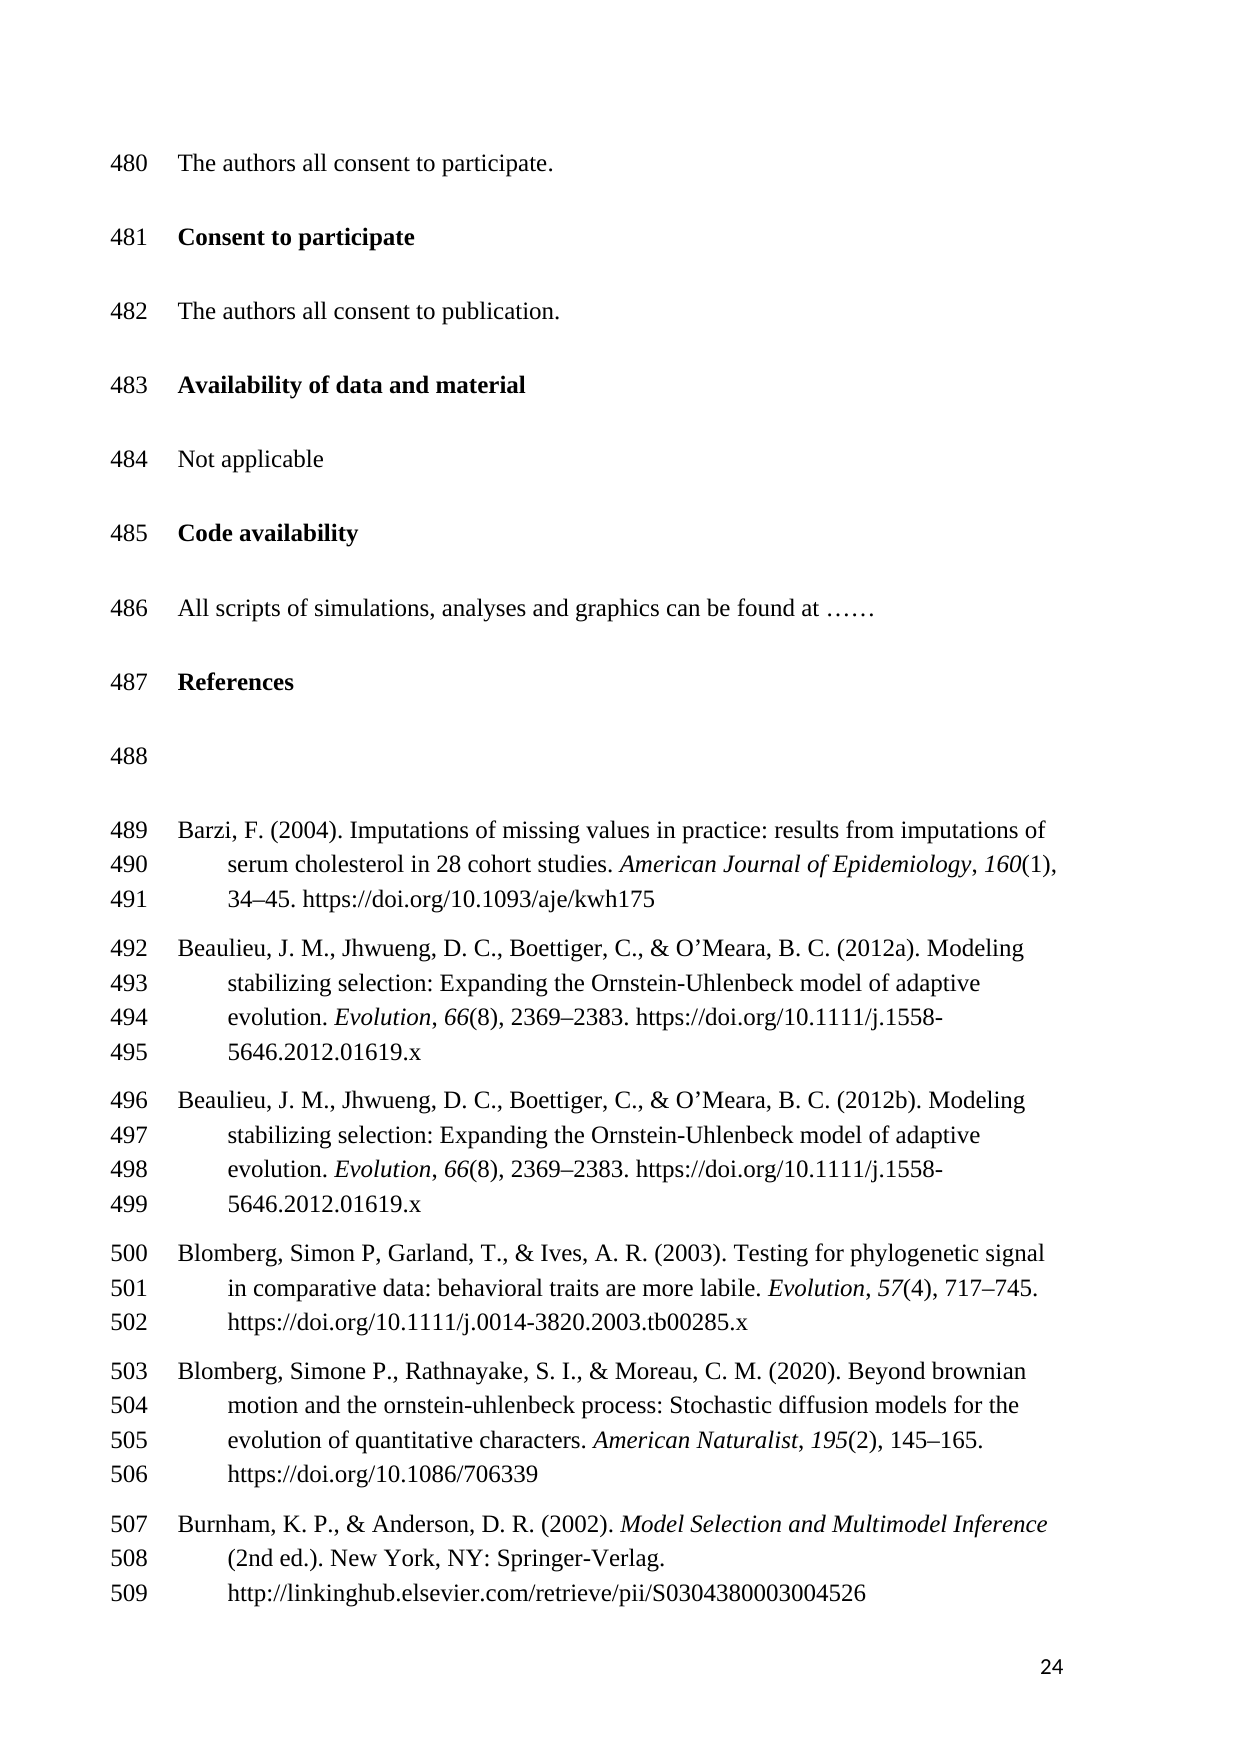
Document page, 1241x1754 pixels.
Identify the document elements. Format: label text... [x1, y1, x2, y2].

text Availability of data and material [177, 370, 1063, 399]
text Burnham, K. P., & Anderson, D. R. (2002). Model Selection and Multimodel Inference (2nd ed.). New York, NY: Springer-Verlag. http://linkinghub.elsevier.com/retrieve/pii/S0304380003004526 [177, 1509, 1063, 1606]
text Not applicable [177, 444, 1063, 473]
text Consent to participate [177, 222, 1063, 251]
text The authors all consent to publication. [177, 296, 1063, 325]
text The authors all consent to participate. [177, 148, 1063, 176]
text Barzi, F. (2004). Imputations of missing values in practice: results from imputations of serum cholesterol in 28 cohort studies. American Journal of Epidemiology, 160(1), 34–45. https://doi.org/10.1093/aje/kwh175 [177, 815, 1063, 913]
text Beaulieu, J. M., Jhwueng, D. C., Boettiger, C., & O’Meara, B. C. (2012a). Modeling stabilizing selection: Expanding the Ornstein-Uhlenbeck model of adaptive evolution. Evolution, 66(8), 2369–2383. https://doi.org/10.1111/j.1558-5646.2012.01619.x [177, 933, 1063, 1065]
text Blomberg, Simon P, Garland, T., & Ives, A. R. (2003). Testing for phylogenetic signal in comparative data: behavioral traits are more labile. Evolution, 57(4), 717–745. https://doi.org/10.1111/j.0014-3820.2003.tb00285.x [177, 1238, 1063, 1336]
text Code availability [177, 518, 1063, 547]
text Blomberg, Simone P., Rathnayake, S. I., & Moreau, C. M. (2020). Beyond brownian motion and the ornstein-uhlenbeck process: Stochastic diffusion models for the evolution of quantitative characters. American Naturalist, 195(2), 145–165. https://doi.org/10.1086/706339 [177, 1356, 1063, 1488]
text All scripts of simulations, analyses and graphics can be found at …… [177, 593, 1063, 621]
text Beaulieu, J. M., Jhwueng, D. C., Boettiger, C., & O’Meara, B. C. (2012b). Modeling stabilizing selection: Expanding the Ornstein-Uhlenbeck model of adaptive evolution. Evolution, 66(8), 2369–2383. https://doi.org/10.1111/j.1558-5646.2012.01619.x [177, 1086, 1063, 1218]
text References [177, 667, 1063, 696]
